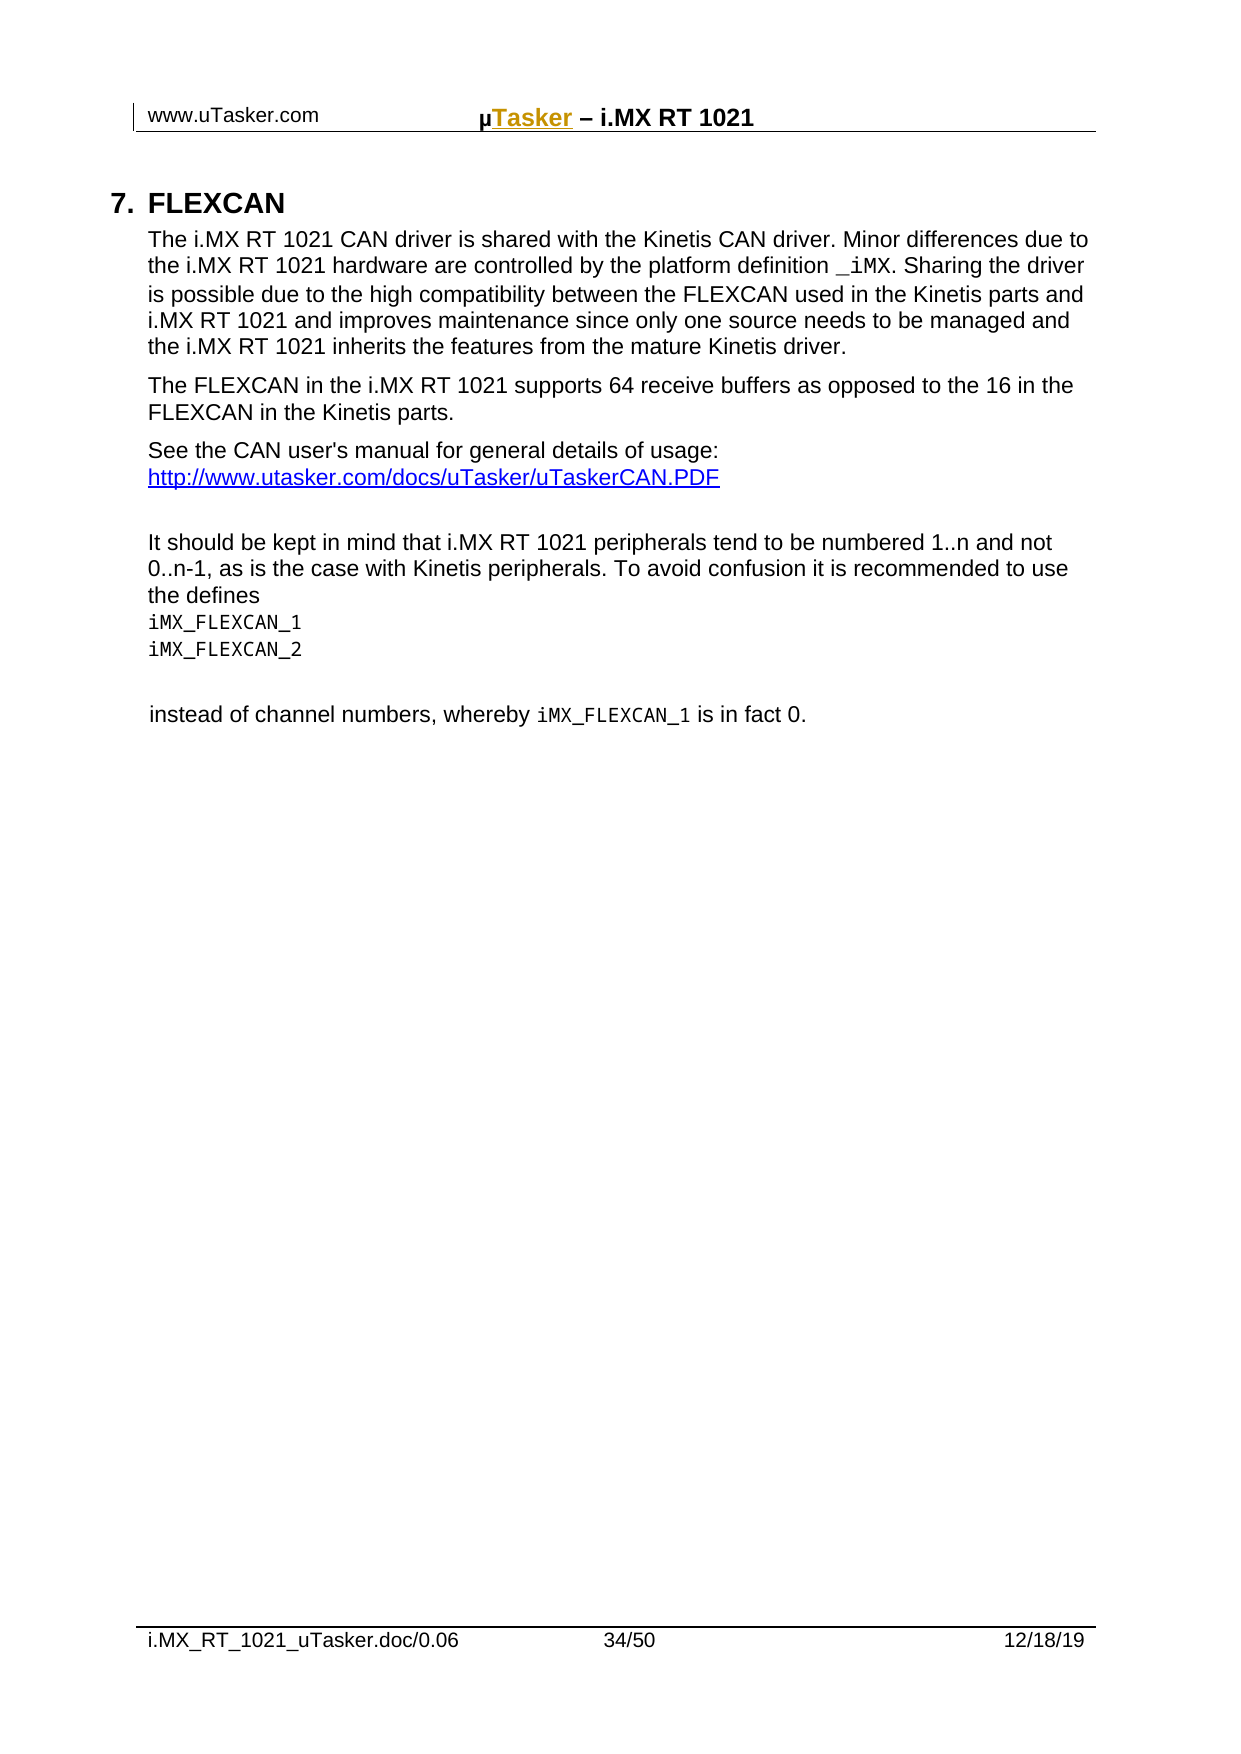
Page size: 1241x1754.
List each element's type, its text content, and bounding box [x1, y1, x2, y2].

text It should be kept in mind that i.MX RT 1021 peripherals tend to be numbered 1..n and not 0..n-1, as is the case with Kinetis peripherals. To avoid confusion it is recommended to use the defines iMX_FLEXCAN_1 iMX_FLEXCAN_2 [148, 502, 1093, 662]
text instead of channel numbers, whereby iMX_FLEXCAN_1 is in fact 0. [148, 701, 1093, 728]
text The FLEXCAN in the i.MX RT 1021 supports 64 receive buffers as opposed to the 16 in the FLEXCAN in the Kinetis parts. [148, 372, 1093, 425]
text The i.MX RT 1021 CAN driver is shared with the Kinetis CAN driver. Minor differences due to the i.MX RT 1021 hardware are controlled by the platform definition _iMX. Sharing the driver is possible due to the high compatibility between the FLEXCAN used in the Kinetis parts and i.MX RT 1021 and improves maintenance since only one source needs to be managed and the i.MX RT 1021 inherits the features from the mature Kinetis driver. [148, 226, 1093, 359]
subtitle FLEXCAN [110, 186, 1093, 219]
text See the CAN user's manual for general details of usage: http://www.utasker.com/docs/uTasker/uTaskerCAN.PDF [148, 437, 1093, 490]
